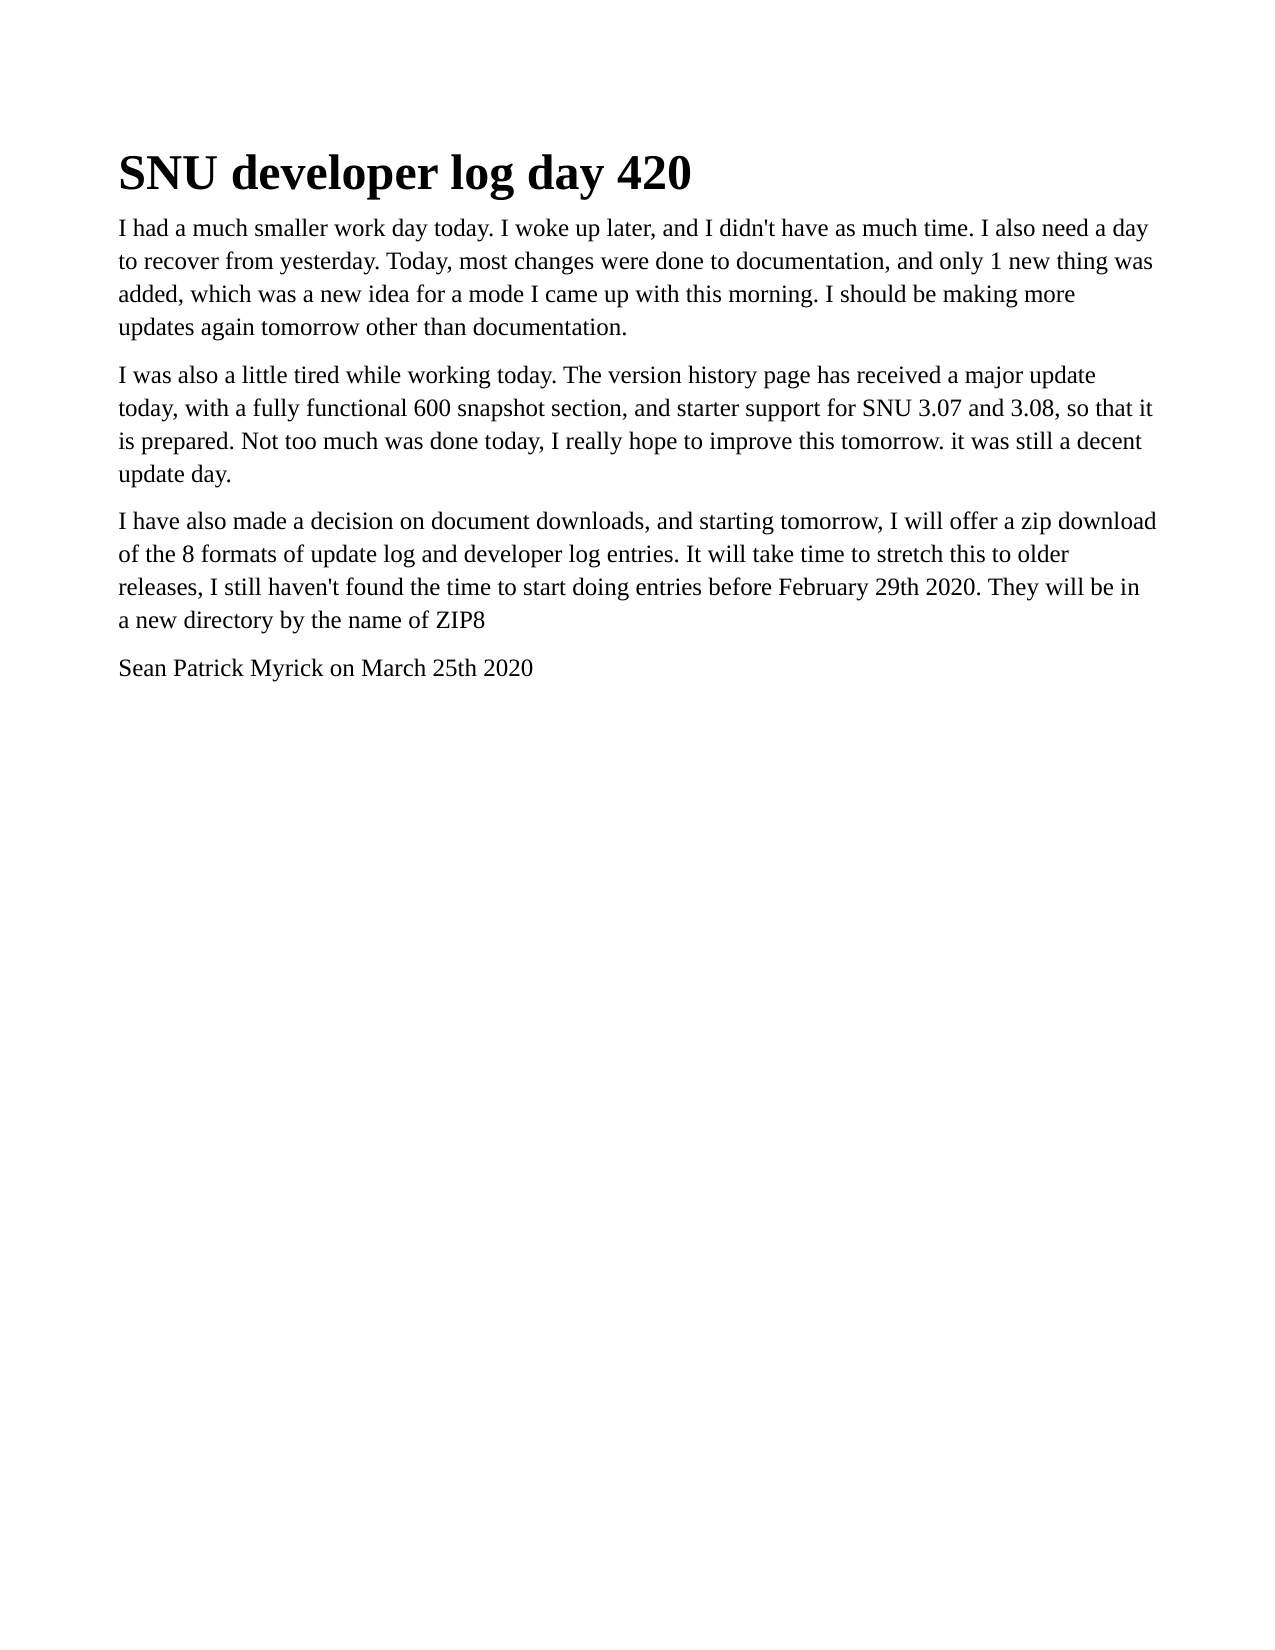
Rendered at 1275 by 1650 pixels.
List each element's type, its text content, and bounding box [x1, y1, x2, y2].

subtitle SNU developer log day 420 [118, 143, 1157, 201]
text I have also made a decision on document downloads, and starting tomorrow, I will offer a zip download of the 8 formats of update log and developer log entries. It will take time to stretch this to older releases, I still haven't found the time to start doing entries before February 29th 2020. They will be in a new directory by the name of ZIP8 [118, 506, 1157, 634]
text I was also a little tired while working today. The version history page has received a major update today, with a fully functional 600 snapshot section, and starter support for SNU 3.07 and 3.08, so that it is prepared. Not too much was done today, I really hope to improve this tomorrow. it was still a decent update day. [118, 360, 1157, 488]
text Sean Patrick Myrick on March 25th 2020 [118, 653, 1157, 682]
text I had a much smaller work day today. I woke up later, and I didn't have as much time. I also need a day to recover from yesterday. Today, most changes were done to documentation, and only 1 new thing was added, which was a new idea for a mode I came up with this morning. I should be making more updates again tomorrow other than documentation. [118, 213, 1157, 341]
